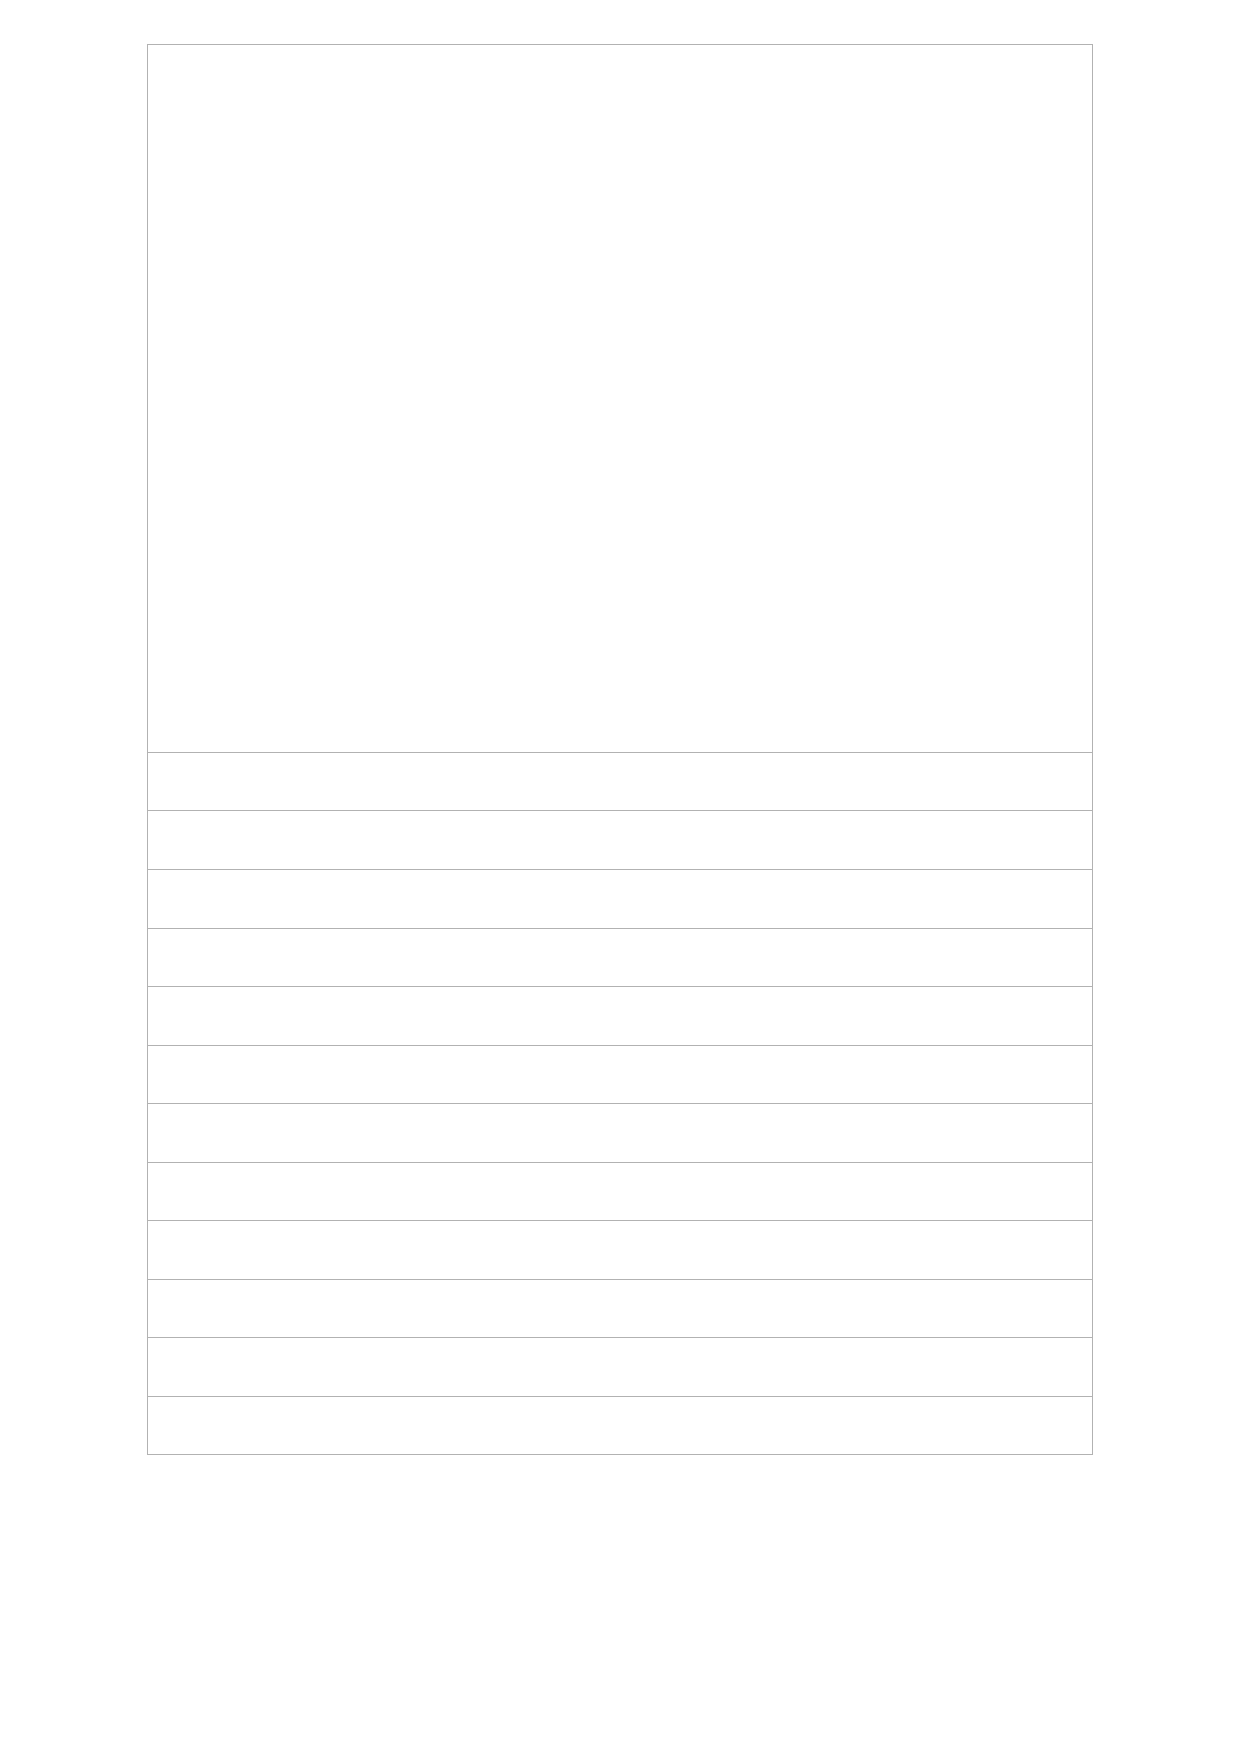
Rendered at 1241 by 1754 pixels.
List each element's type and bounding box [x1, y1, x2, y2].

table_cell [148, 753, 1092, 810]
table_cell [148, 929, 1092, 986]
table_cell [148, 1397, 1092, 1454]
table_cell [148, 1104, 1092, 1162]
table_cell [148, 987, 1092, 1044]
table_cell [148, 1046, 1092, 1103]
table_cell [148, 870, 1092, 927]
table_cell [148, 1280, 1092, 1337]
table_cell [148, 811, 1092, 869]
table_cell [148, 1221, 1092, 1279]
table_header [148, 45, 1092, 752]
table_cell [148, 1338, 1092, 1396]
table_cell [148, 1163, 1092, 1220]
